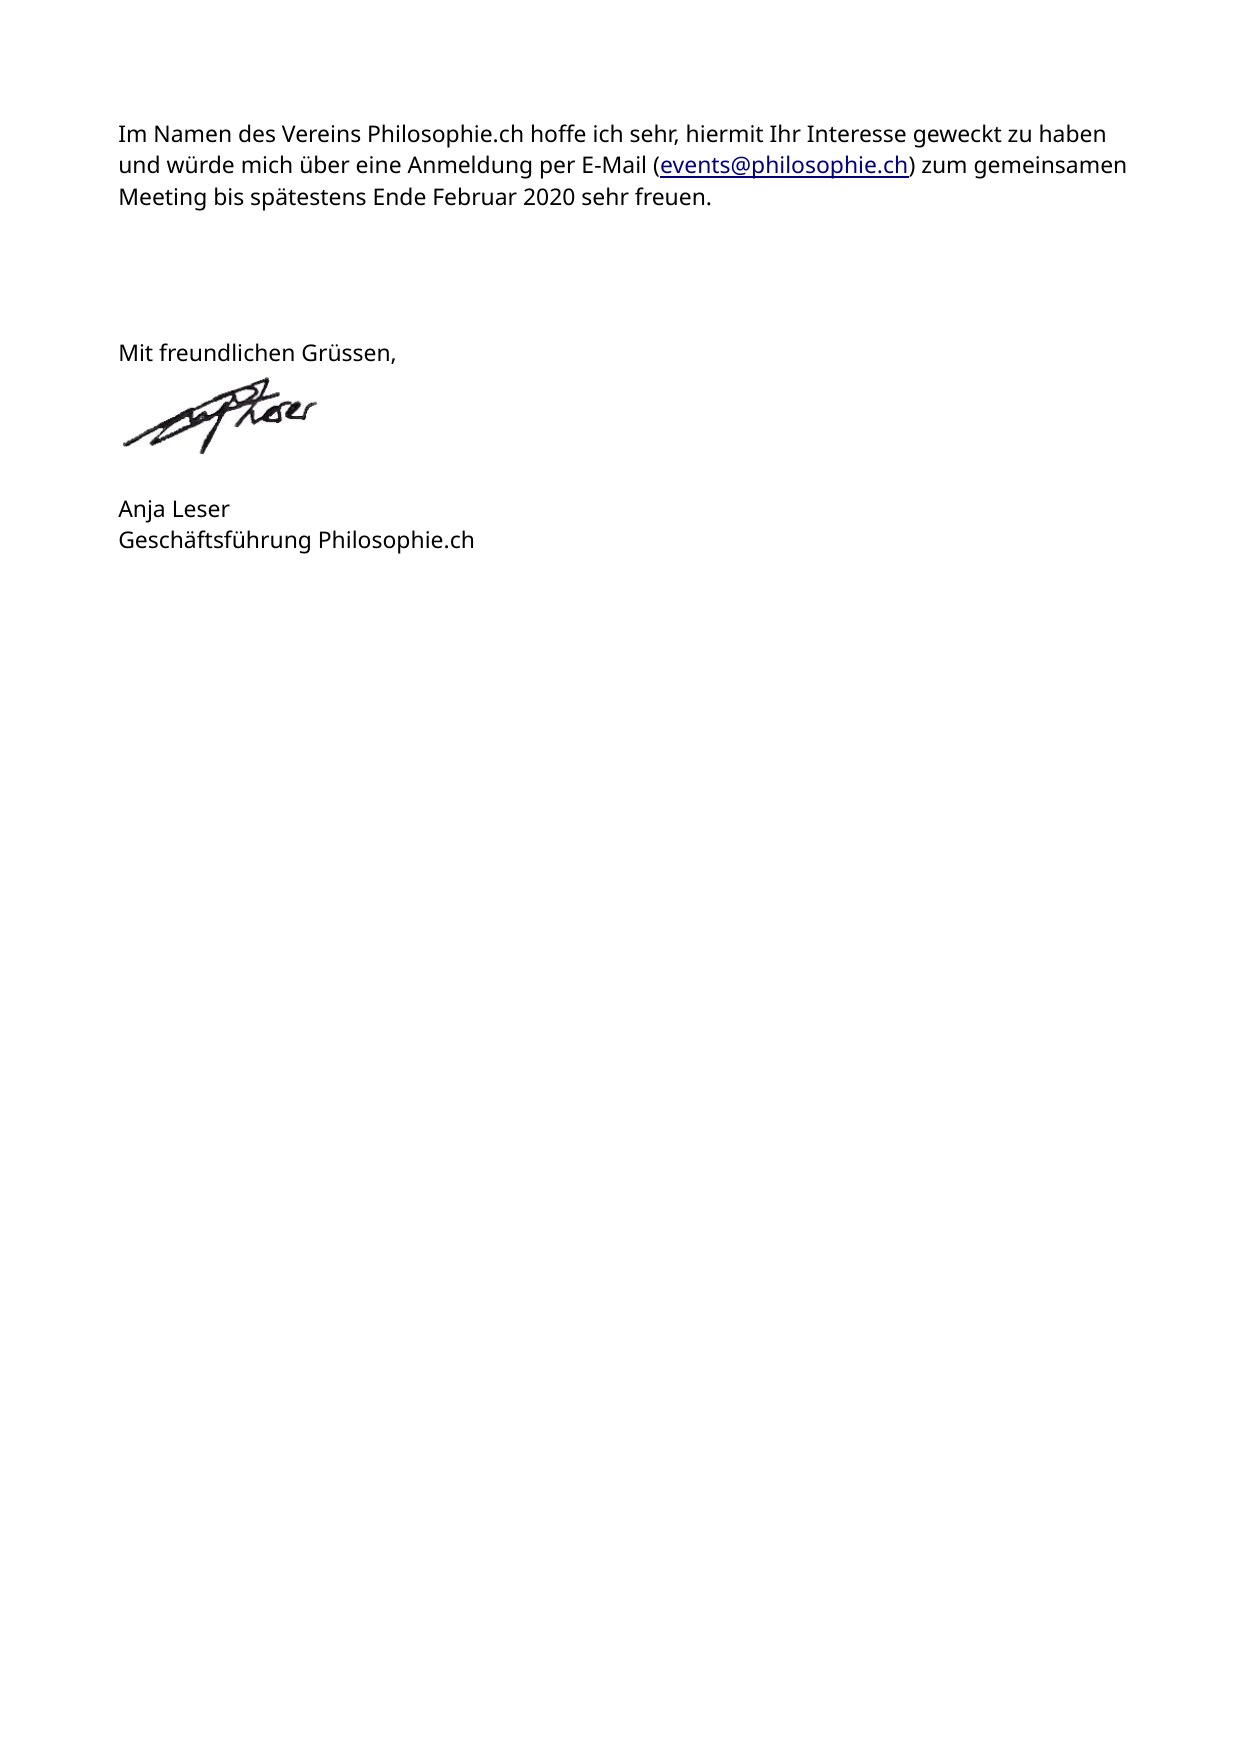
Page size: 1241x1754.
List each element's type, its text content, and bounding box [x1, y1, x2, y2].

text Mit freundlichen Grüssen, [118, 337, 1151, 368]
text Im Namen des Vereins Philosophie.ch hoffe ich sehr, hiermit Ihr Interesse geweckt zu haben und würde mich über eine Anmeldung per E-Mail (events@philosophie.ch) zum gemeinsamen Meeting bis spätestens Ende Februar 2020 sehr freuen. [118, 118, 1151, 212]
text Geschäftsführung Philosophie.ch [118, 524, 1151, 556]
text Anja Leser [118, 493, 1151, 524]
